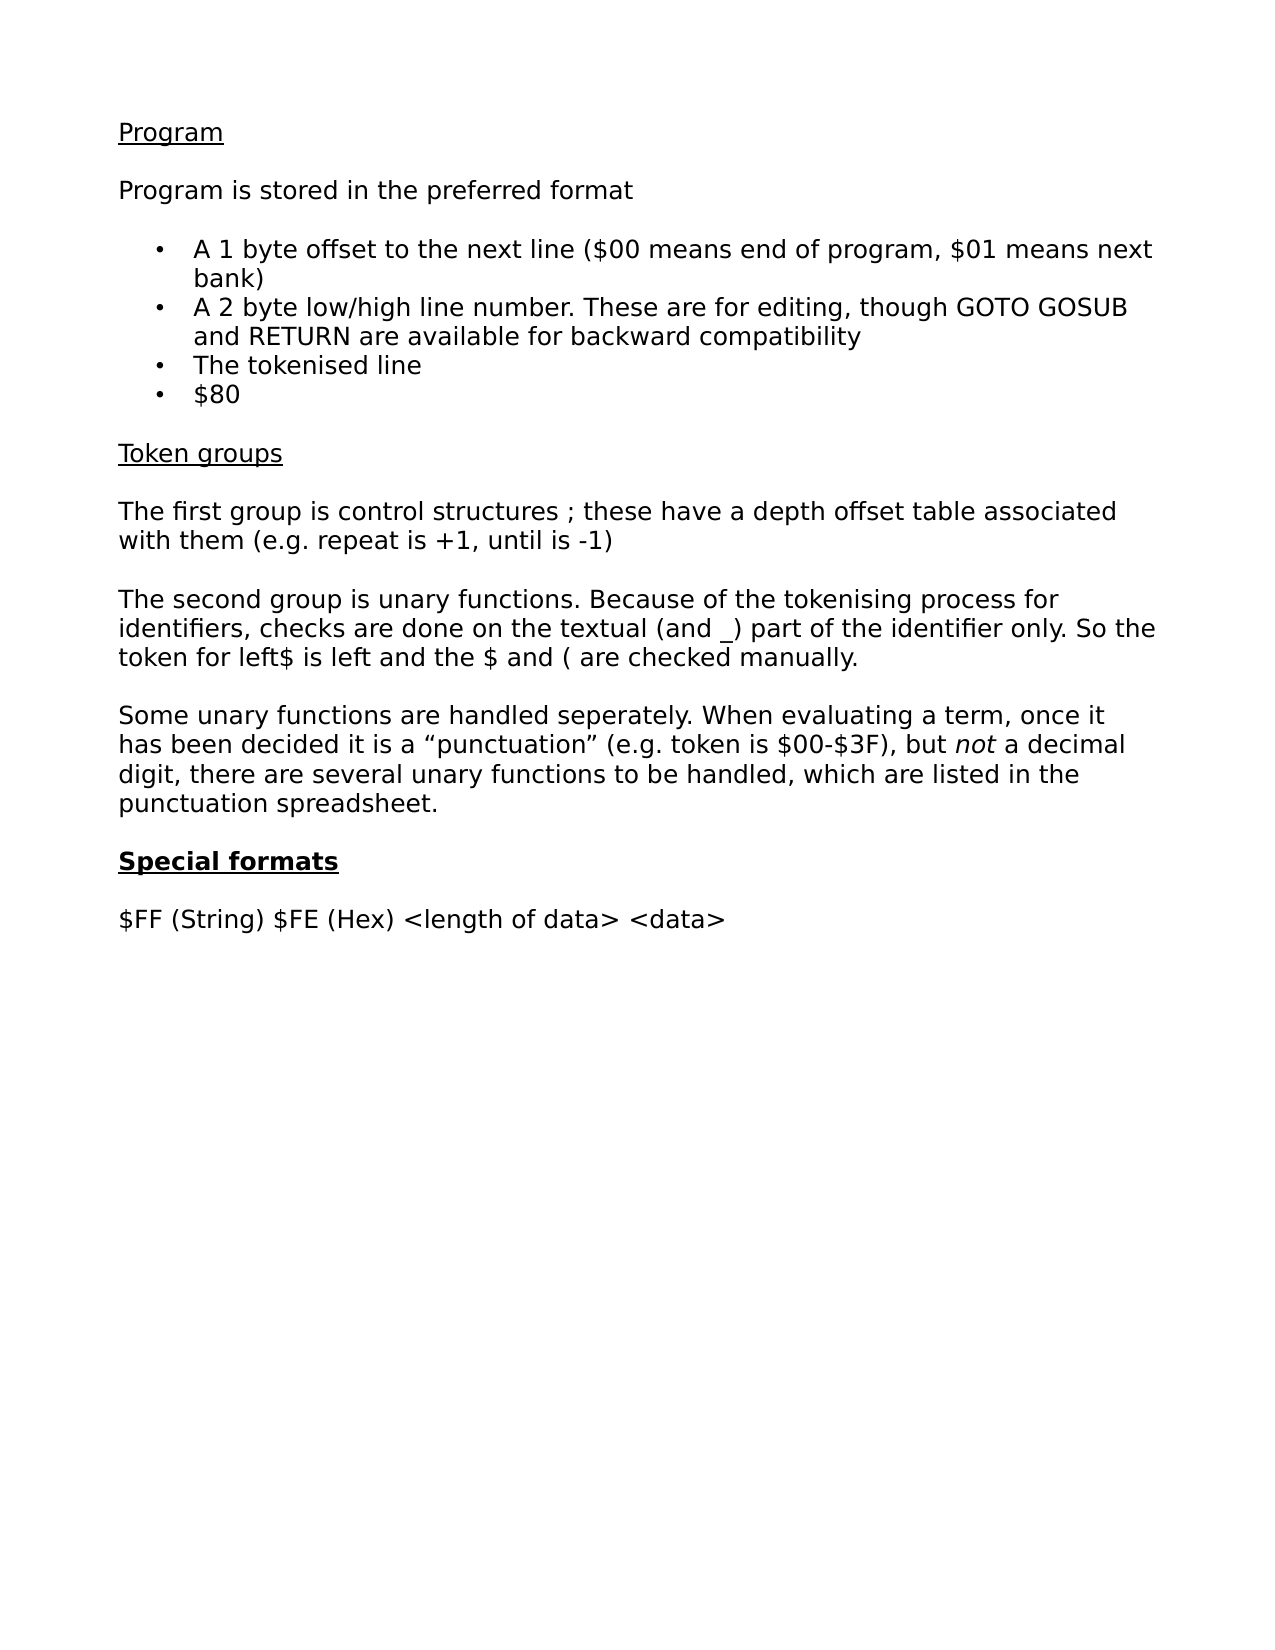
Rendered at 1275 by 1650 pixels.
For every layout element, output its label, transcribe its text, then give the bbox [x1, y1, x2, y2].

list $80 [156, 381, 1157, 410]
text The second group is unary functions. Because of the tokenising process for identifiers, checks are done on the textual (and _) part of the identifier only. So the token for left$ is left and the $ and ( are checked manually. [118, 585, 1157, 672]
text Program is stored in the preferred format [118, 176, 1157, 206]
text The first group is control structures ; these have a depth offset table associated with them (e.g. repeat is +1, until is -1) [118, 497, 1157, 556]
list A 1 byte offset to the next line ($00 means end of program, $01 means next bank) [156, 235, 1157, 293]
list A 2 byte low/high line number. These are for editing, though GOTO GOSUB and RETURN are available for backward compatibility [156, 293, 1157, 351]
text Some unary functions are handled seperately. When evaluating a term, once it has been decided it is a “punctuation” (e.g. token is $00-$3F), but not a decimal digit, there are several unary functions to be handled, which are listed in the punctuation spreadsheet. [118, 701, 1157, 818]
text Token groups [118, 439, 1157, 468]
text Special formats [118, 847, 1157, 876]
text Program [118, 118, 1157, 147]
list The tokenised line [156, 351, 1157, 381]
text $FF (String) $FE (Hex) <length of data> <data> [118, 906, 1157, 935]
